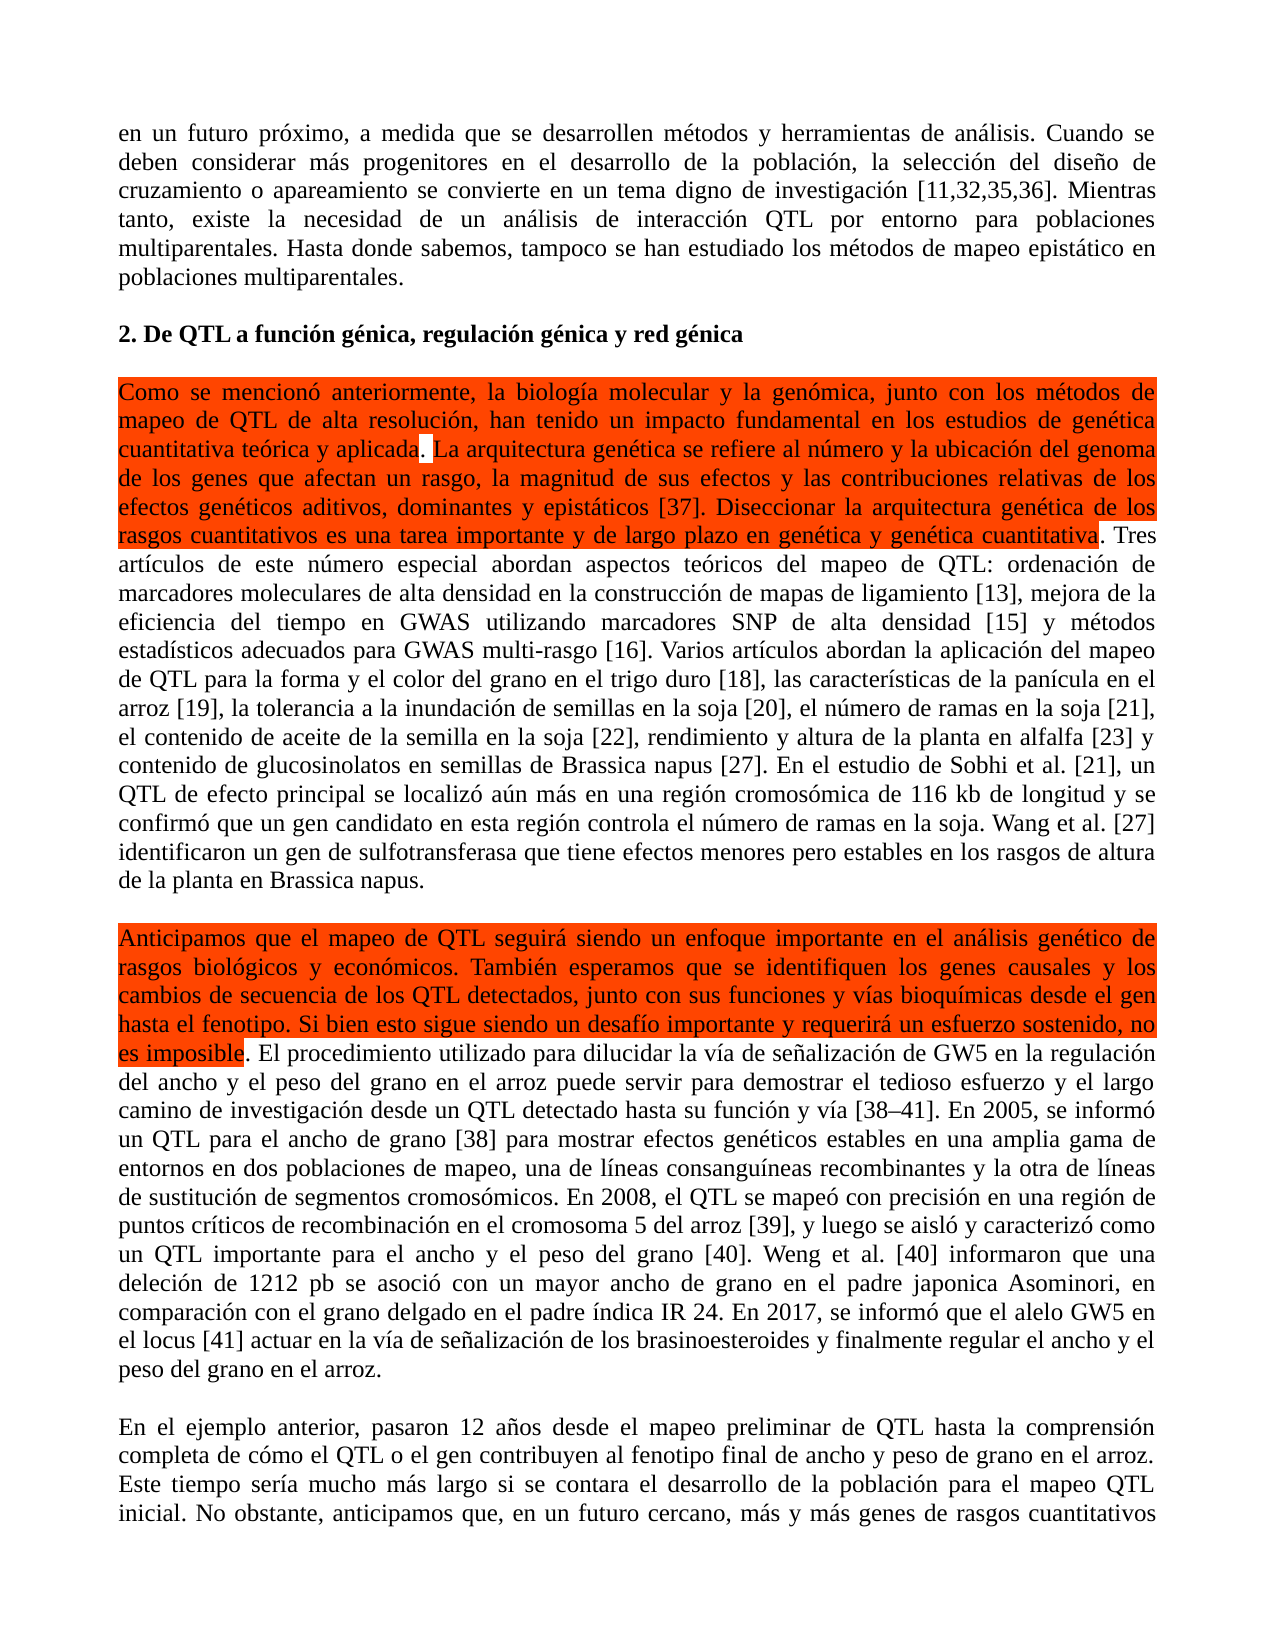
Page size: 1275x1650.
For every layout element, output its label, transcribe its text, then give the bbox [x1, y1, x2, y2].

text 2. De QTL a función génica, regulación génica y red génica [118, 319, 1157, 348]
text Anticipamos que el mapeo de QTL seguirá siendo un enfoque importante en el análisis genético de rasgos biológicos y económicos. También esperamos que se identifiquen los genes causales y los cambios de secuencia de los QTL detectados, junto con sus funciones y vías bioquímicas desde el gen hasta el fenotipo. Si bien esto sigue siendo un desafío importante y requerirá un esfuerzo sostenido, no es imposible. El procedimiento utilizado para dilucidar la vía de señalización de GW5 en la regulación del ancho y el peso del grano en el arroz puede servir para demostrar el tedioso esfuerzo y el largo camino de investigación desde un QTL detectado hasta su función y vía [38–41]. En 2005, se informó un QTL para el ancho de grano [38] para mostrar efectos genéticos estables en una amplia gama de entornos en dos poblaciones de mapeo, una de líneas consanguíneas recombinantes y la otra de líneas de sustitución de segmentos cromosómicos. En 2008, el QTL se mapeó con precisión en una región de puntos críticos de recombinación en el cromosoma 5 del arroz [39], y luego se aisló y caracterizó como un QTL importante para el ancho y el peso del grano [40]. Weng et al. [40] informaron que una deleción de 1212 pb se asoció con un mayor ancho de grano en el padre japonica Asominori, en comparación con el grano delgado en el padre índica IR 24. En 2017, se informó que el alelo GW5 en el locus [41] actuar en la vía de señalización de los brasinoesteroides y finalmente regular el ancho y el peso del grano en el arroz. [118, 923, 1157, 1383]
text En el ejemplo anterior, pasaron 12 años desde el mapeo preliminar de QTL hasta la comprensión completa de cómo el QTL o el gen contribuyen al fenotipo final de ancho y peso de grano en el arroz. Este tiempo sería mucho más largo si se contara el desarrollo de la población para el mapeo QTL inicial. No obstante, anticipamos que, en un futuro cercano, más y más genes de rasgos cuantitativos [118, 1412, 1157, 1527]
text Como se mencionó anteriormente, la biología molecular y la genómica, junto con los métodos de mapeo de QTL de alta resolución, han tenido un impacto fundamental en los estudios de genética cuantitativa teórica y aplicada. La arquitectura genética se refiere al número y la ubicación del genoma de los genes que afectan un rasgo, la magnitud de sus efectos y las contribuciones relativas de los efectos genéticos aditivos, dominantes y epistáticos [37]. Diseccionar la arquitectura genética de los rasgos cuantitativos es una tarea importante y de largo plazo en genética y genética cuantitativa. Tres artículos de este número especial abordan aspectos teóricos del mapeo de QTL: ordenación de marcadores moleculares de alta densidad en la construcción de mapas de ligamiento [13], mejora de la eficiencia del tiempo en GWAS utilizando marcadores SNP de alta densidad [15] y métodos estadísticos adecuados para GWAS multi-rasgo [16]. Varios artículos abordan la aplicación del mapeo de QTL para la forma y el color del grano en el trigo duro [18], las características de la panícula en el arroz [19], la tolerancia a la inundación de semillas en la soja [20], el número de ramas en la soja [21], el contenido de aceite de la semilla en la soja [22], rendimiento y altura de la planta en alfalfa [23] y contenido de glucosinolatos en semillas de Brassica napus [27]. En el estudio de Sobhi et al. [21], un QTL de efecto principal se localizó aún más en una región cromosómica de 116 kb de longitud y se confirmó que un gen candidato en esta región controla el número de ramas en la soja. Wang et al. [27] identificaron un gen de sulfotransferasa que tiene efectos menores pero estables en los rasgos de altura de la planta en Brassica napus. [118, 377, 1157, 894]
text en un futuro próximo, a medida que se desarrollen métodos y herramientas de análisis. Cuando se deben considerar más progenitores en el desarrollo de la población, la selección del diseño de cruzamiento o apareamiento se convierte en un tema digno de investigación [11,32,35,36]. Mientras tanto, existe la necesidad de un análisis de interacción QTL por entorno para poblaciones multiparentales. Hasta donde sabemos, tampoco se han estudiado los métodos de mapeo epistático en poblaciones multiparentales. [118, 118, 1157, 291]
